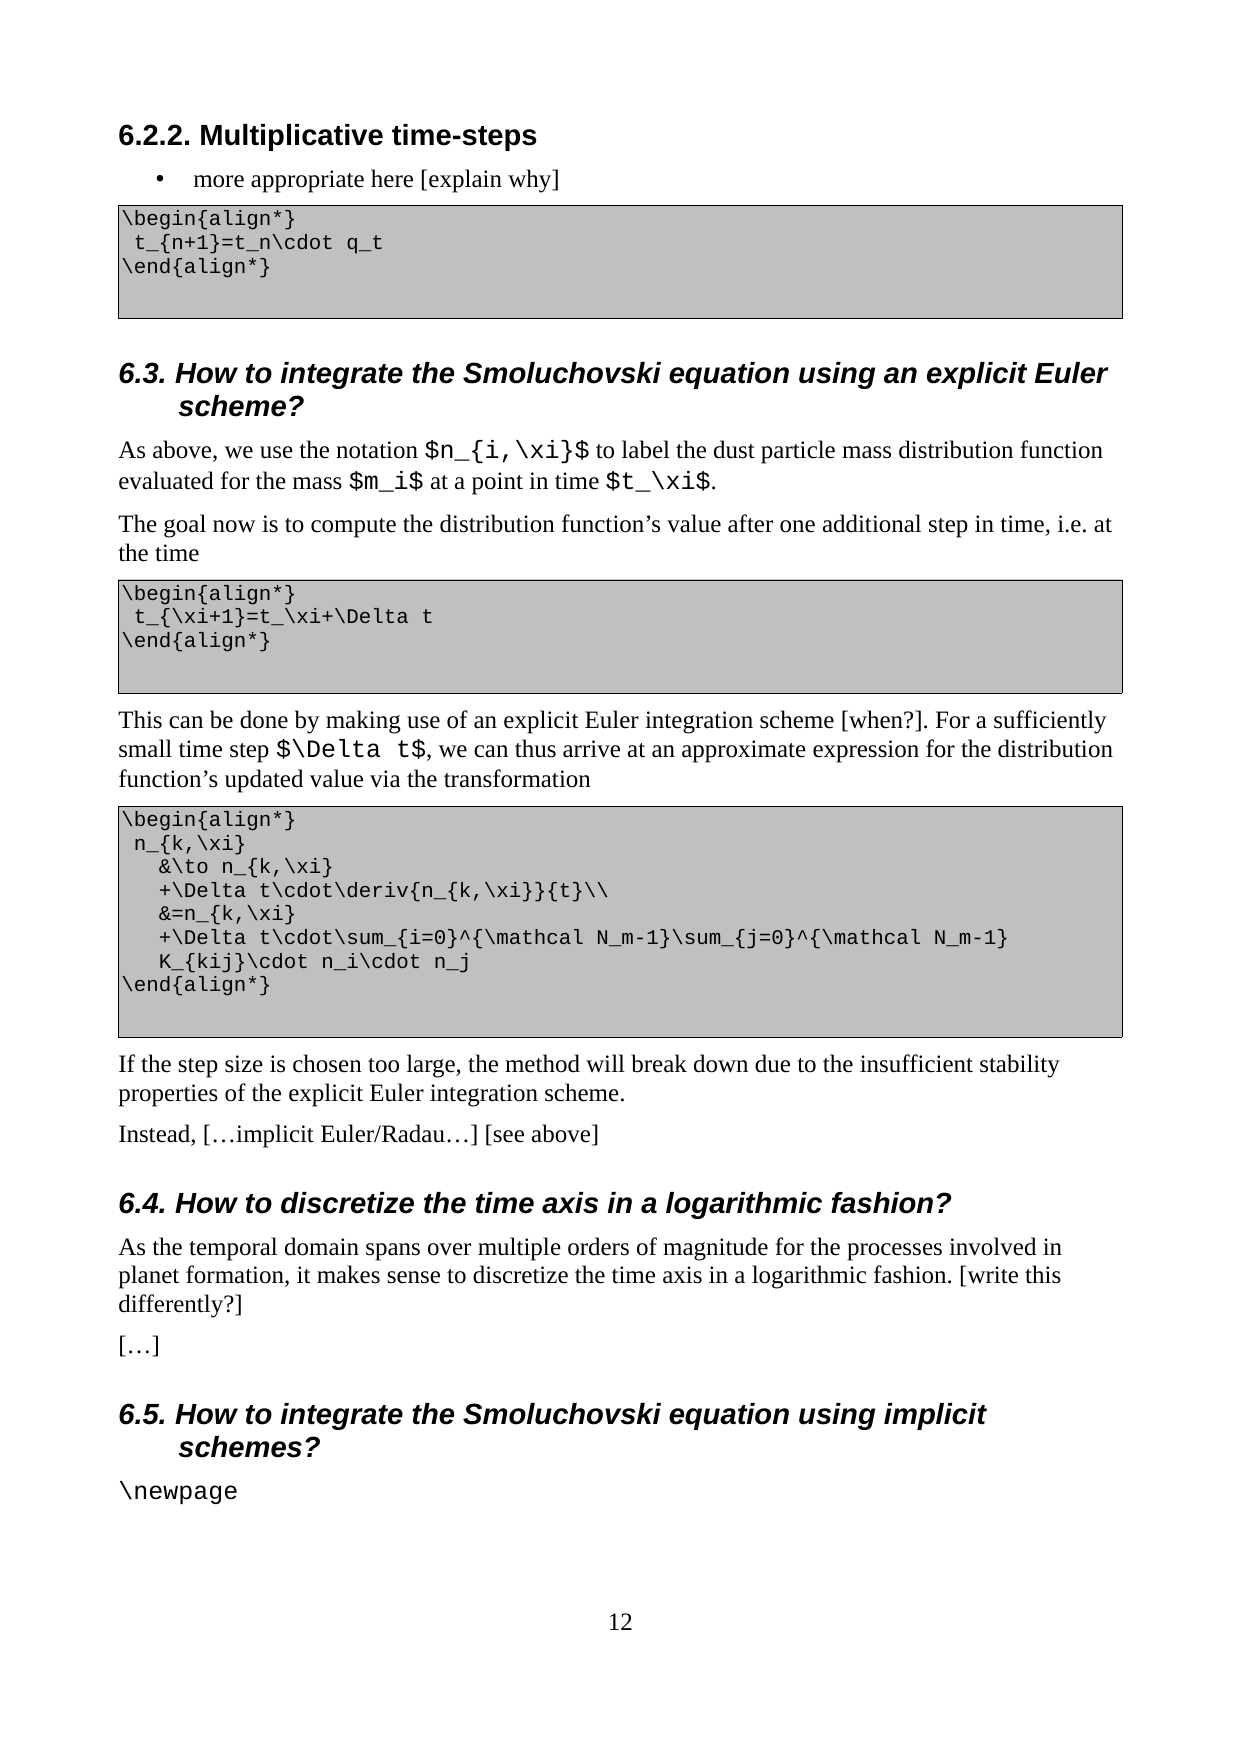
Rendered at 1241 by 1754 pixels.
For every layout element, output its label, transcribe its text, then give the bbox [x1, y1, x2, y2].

text Instead, […implicit Euler/Radau…] [see above] [118, 1119, 1122, 1148]
text &\to n_{k,\xi} [119, 853, 1122, 877]
subtitle How to discretize the time axis in a logarithmic fashion? [118, 1186, 1122, 1219]
text \begin{align*} [119, 581, 1122, 603]
text n_{k,\xi} [119, 829, 1122, 853]
text As above, we use the notation $n_{i,\xi}$ to label the dust particle mass distribution function evaluated for the mass $m_i$ at a point in time $t_\xi$. [118, 435, 1122, 497]
text \begin{align*} [119, 807, 1122, 829]
text K_{kij}\cdot n_i\cdot n_j [119, 948, 1122, 971]
subtitle Multiplicative time-steps [118, 118, 1122, 152]
list more appropriate here [explain why] [156, 164, 1122, 193]
subtitle How to integrate the Smoluchovski equation using an explicit Euler scheme? [118, 356, 1122, 423]
text t_{\xi+1}=t_\xi+\Delta t [119, 603, 1122, 627]
text \newpage [118, 1476, 1122, 1507]
text \begin{align*} [119, 206, 1122, 229]
text As the temporal domain spans over multiple orders of magnitude for the processes involved in planet formation, it makes sense to discretize the time axis in a logarithmic fashion. [write this differently?] [118, 1232, 1122, 1318]
text +\Delta t\cdot\deriv{n_{k,\xi}}{t}\\ [119, 877, 1122, 900]
text +\Delta t\cdot\sum_{i=0}^{\mathcal N_m-1}\sum_{j=0}^{\mathcal N_m-1} [119, 924, 1122, 948]
text The goal now is to compute the distribution function’s value after one additional step in time, i.e. at the time [118, 509, 1122, 567]
subtitle How to integrate the Smoluchovski equation using implicit schemes? [118, 1397, 1122, 1464]
text \end{align*} [119, 627, 1122, 653]
text &=n_{k,\xi} [119, 900, 1122, 924]
text […] [118, 1331, 1122, 1359]
text This can be done by making use of an explicit Euler integration scheme [when?]. For a sufficiently small time step $\Delta t$, we can thus arrive at an approximate expression for the distribution function’s updated value via the transformation [118, 705, 1122, 793]
text If the step size is chosen too large, the method will break down due to the insufficient stability properties of the explicit Euler integration scheme. [118, 1049, 1122, 1107]
text \end{align*} [119, 971, 1122, 998]
text t_{n+1}=t_n\cdot q_t [119, 229, 1122, 253]
text \end{align*} [119, 253, 1122, 279]
